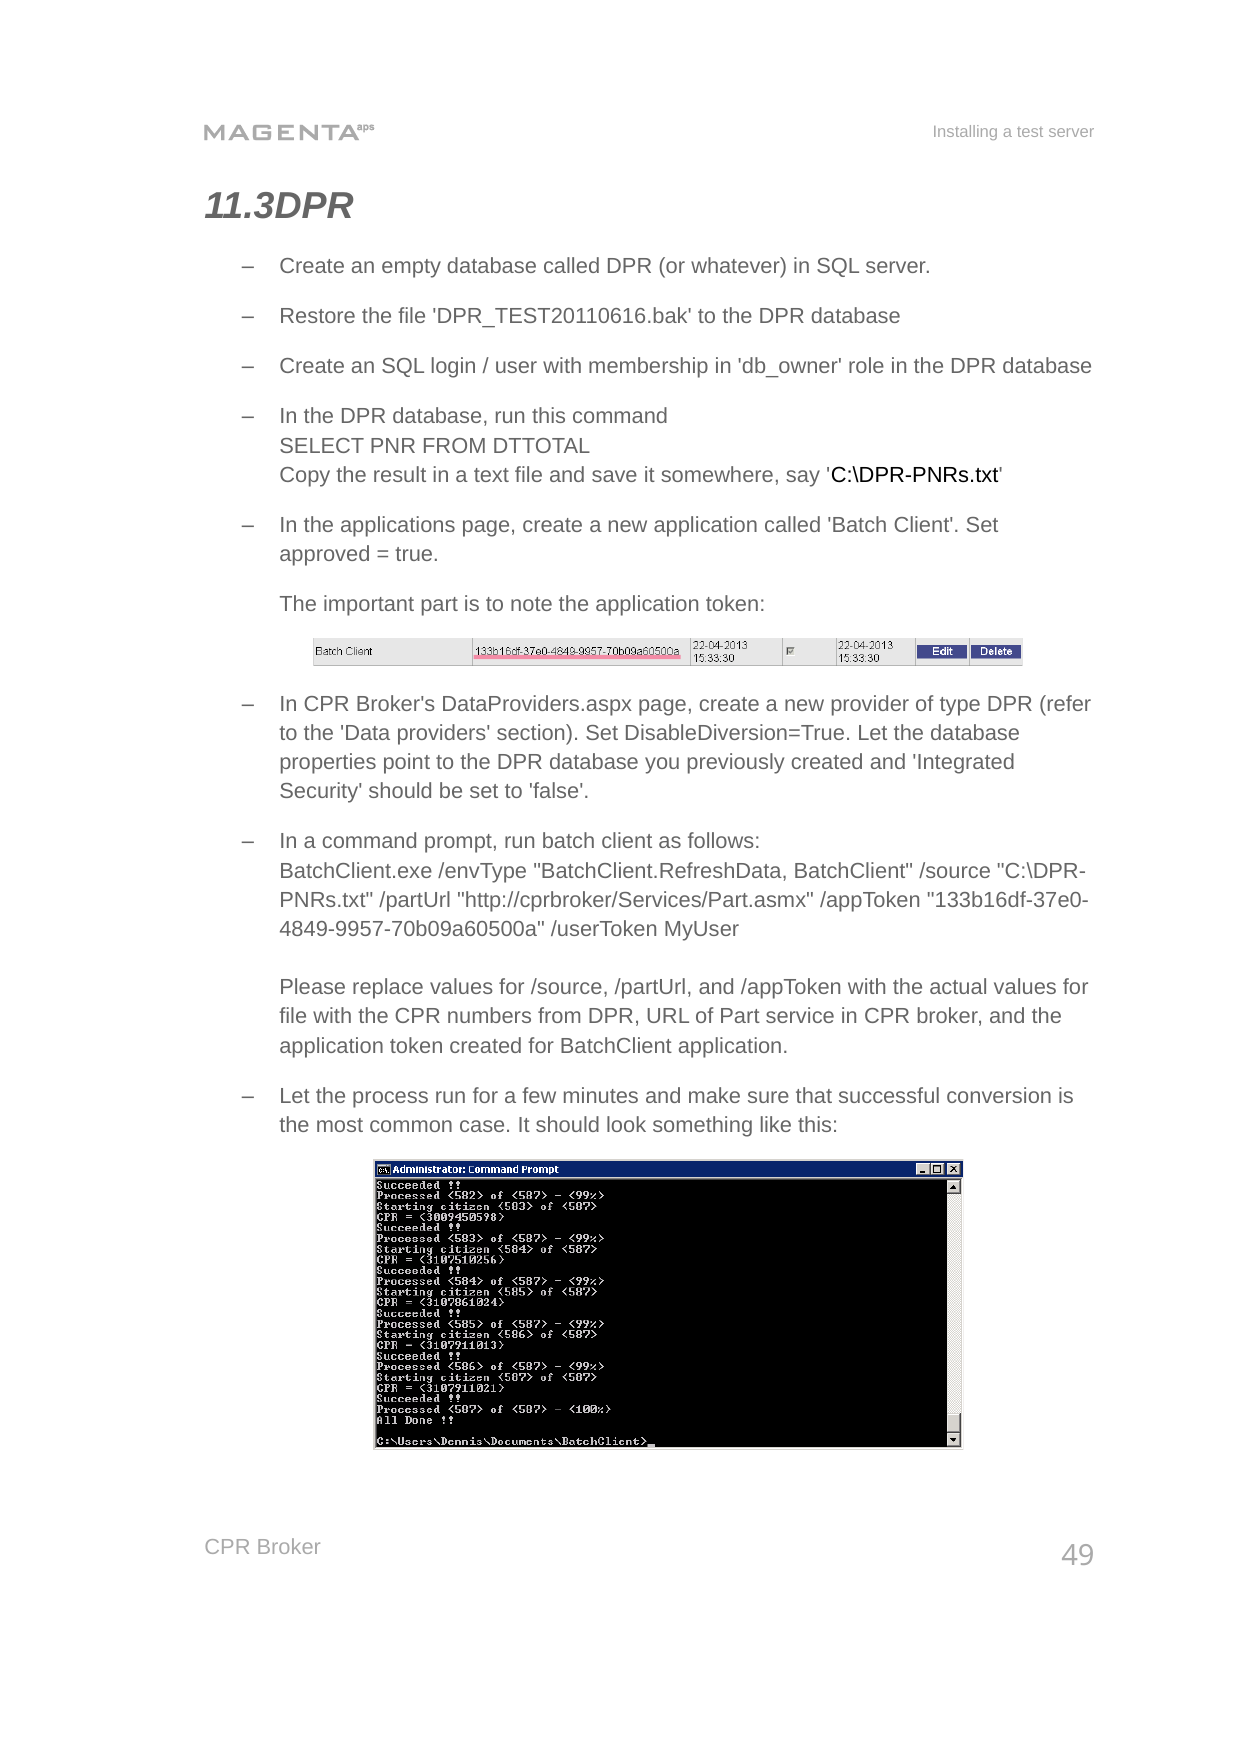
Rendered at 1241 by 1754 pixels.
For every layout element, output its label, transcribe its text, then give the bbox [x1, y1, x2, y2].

list Let the process run for a few minutes and make sure that successful conversion is the most common case. It should look something like this: [242, 1080, 1094, 1138]
list Restore the file 'DPR_TEST20110616.bak' to the DPR database [242, 301, 1094, 330]
picture [372, 1158, 964, 1450]
list In the applications page, create a new application called 'Batch Client'. Set approved = true. [242, 509, 1094, 567]
subtitle DPR [204, 171, 1094, 230]
list Create an empty database called DPR (or whatever) in SQL server. [242, 251, 1094, 280]
list In the DPR database, run this command SELECT PNR FROM DTTOTAL Copy the result in a text file and save it somewhere, say 'C:\DPR-PNRs.txt' [242, 401, 1094, 488]
list In CPR Broker's DataProviders.aspx page, create a new provider of type DPR (refer to the 'Data providers' section). Set DisableDiversion=True. Let the database properties point to the DPR database you previously created and 'Integrated Security' should be set to 'false'. [242, 688, 1094, 805]
list Create an SQL login / user with membership in 'db_owner' role in the DPR database [242, 351, 1094, 380]
list The important part is to note the application token: [242, 588, 1094, 617]
picture [313, 638, 1023, 666]
list In a command prompt, run batch client as follows: BatchClient.exe /envType "BatchClient.RefreshData, BatchClient" /source "C:\DPR-PNRs.txt" /partUrl "http://cprbroker/Services/Part.asmx" /appToken "133b16df-37e0-4849-9957-70b09a60500a" /userToken MyUser Please replace values for /source, /partUrl, and /appToken with the actual values for file with the CPR numbers from DPR, URL of Part service in CPR broker, and the application token created for BatchClient application. [242, 826, 1094, 1059]
